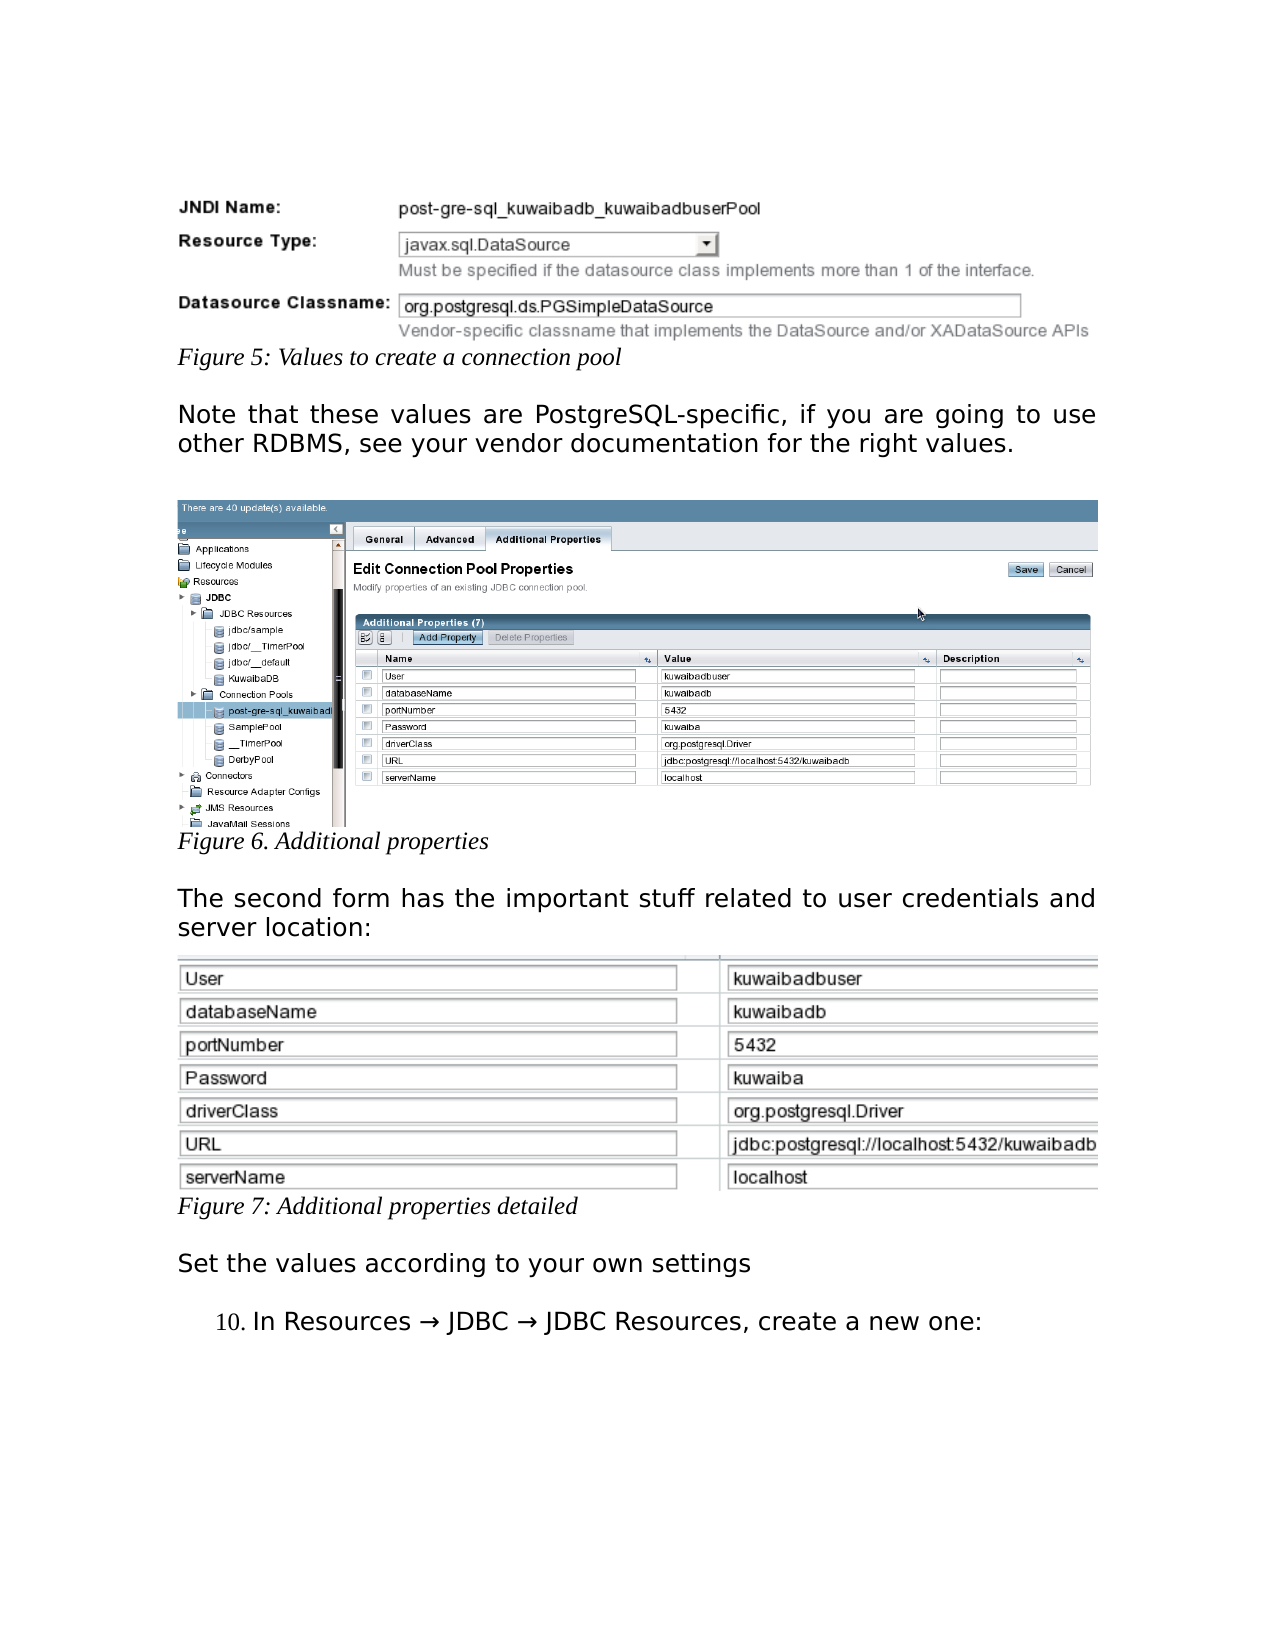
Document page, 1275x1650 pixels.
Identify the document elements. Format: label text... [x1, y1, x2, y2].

picture [177, 955, 1098, 1191]
picture [177, 500, 1098, 827]
text Figure 6. Additional properties [177, 827, 1098, 855]
text Set the values according to your own settings [177, 1249, 1098, 1278]
text Figure 5: Values to create a connection pool [177, 342, 1098, 371]
text Figure 7: Additional properties detailed [177, 1191, 1098, 1219]
list In Resources → JDBC → JDBC Resources, create a new one: [215, 1307, 1098, 1336]
text Note that these values are PostgreSQL-specific, if you are going to use other RDBMS, see your vendor documentation for the right values. [177, 400, 1098, 458]
text The second form has the important stuff related to user credentials and server location: [177, 884, 1098, 943]
picture [177, 189, 1098, 342]
